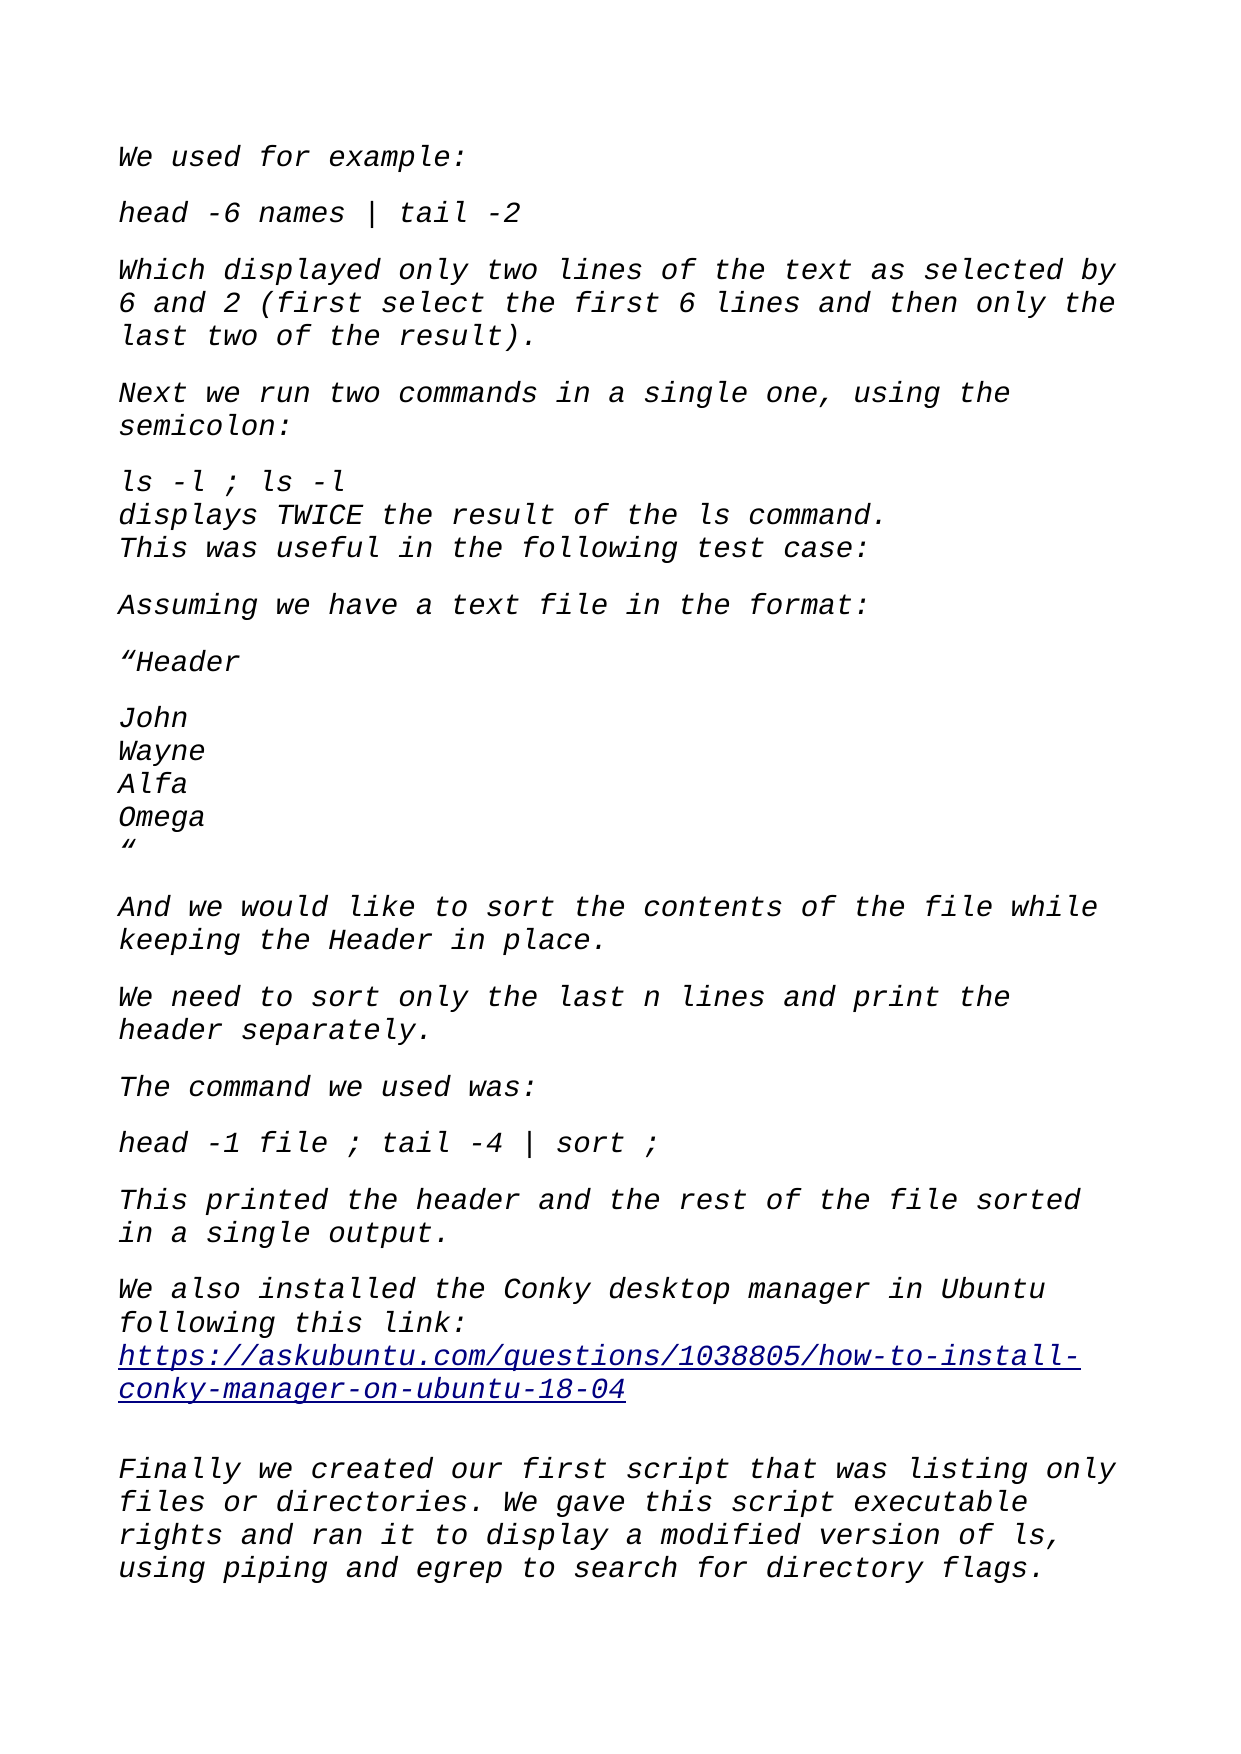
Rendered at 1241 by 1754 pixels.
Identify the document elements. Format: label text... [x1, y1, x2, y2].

text The command we used was: [118, 1072, 1122, 1105]
text Finally we created our first script that was listing only files or directories. We gave this script executable rights and ran it to display a modified version of ls, using piping and egrep to search for directory flags. [118, 1454, 1122, 1586]
text Assuming we have a text file in the format: [118, 590, 1122, 623]
text We need to sort only the last n lines and print the header separately. [118, 982, 1122, 1048]
text Omega [118, 803, 1122, 836]
text This printed the header and the rest of the file sorted in a single output. [118, 1185, 1122, 1251]
text This was useful in the following test case: [118, 533, 1122, 567]
text Wayne [118, 737, 1122, 769]
text Next we run two commands in a single one, using the semicolon: [118, 378, 1122, 444]
text Alfa [118, 769, 1122, 803]
text John [118, 703, 1122, 737]
text We also installed the Conky desktop manager in Ubuntu following this link: [118, 1275, 1122, 1341]
text displays TWICE the result of the ls command. [118, 501, 1122, 533]
text ls -l ; ls -l [118, 467, 1122, 501]
text Which displayed only two lines of the text as selected by 6 and 2 (first select the first 6 lines and then only the last two of the result). [118, 255, 1122, 354]
text We used for example: [118, 142, 1122, 175]
text “Header [118, 647, 1122, 680]
text And we would like to sort the contents of the file while keeping the Header in place. [118, 892, 1122, 958]
text https://askubuntu.com/questions/1038805/how-to-install-conky-manager-on-ubuntu-18-04 [118, 1341, 1122, 1407]
text head -1 file ; tail -4 | sort ; [118, 1128, 1122, 1161]
text “ [118, 836, 1122, 869]
text head -6 names | tail -2 [118, 198, 1122, 231]
